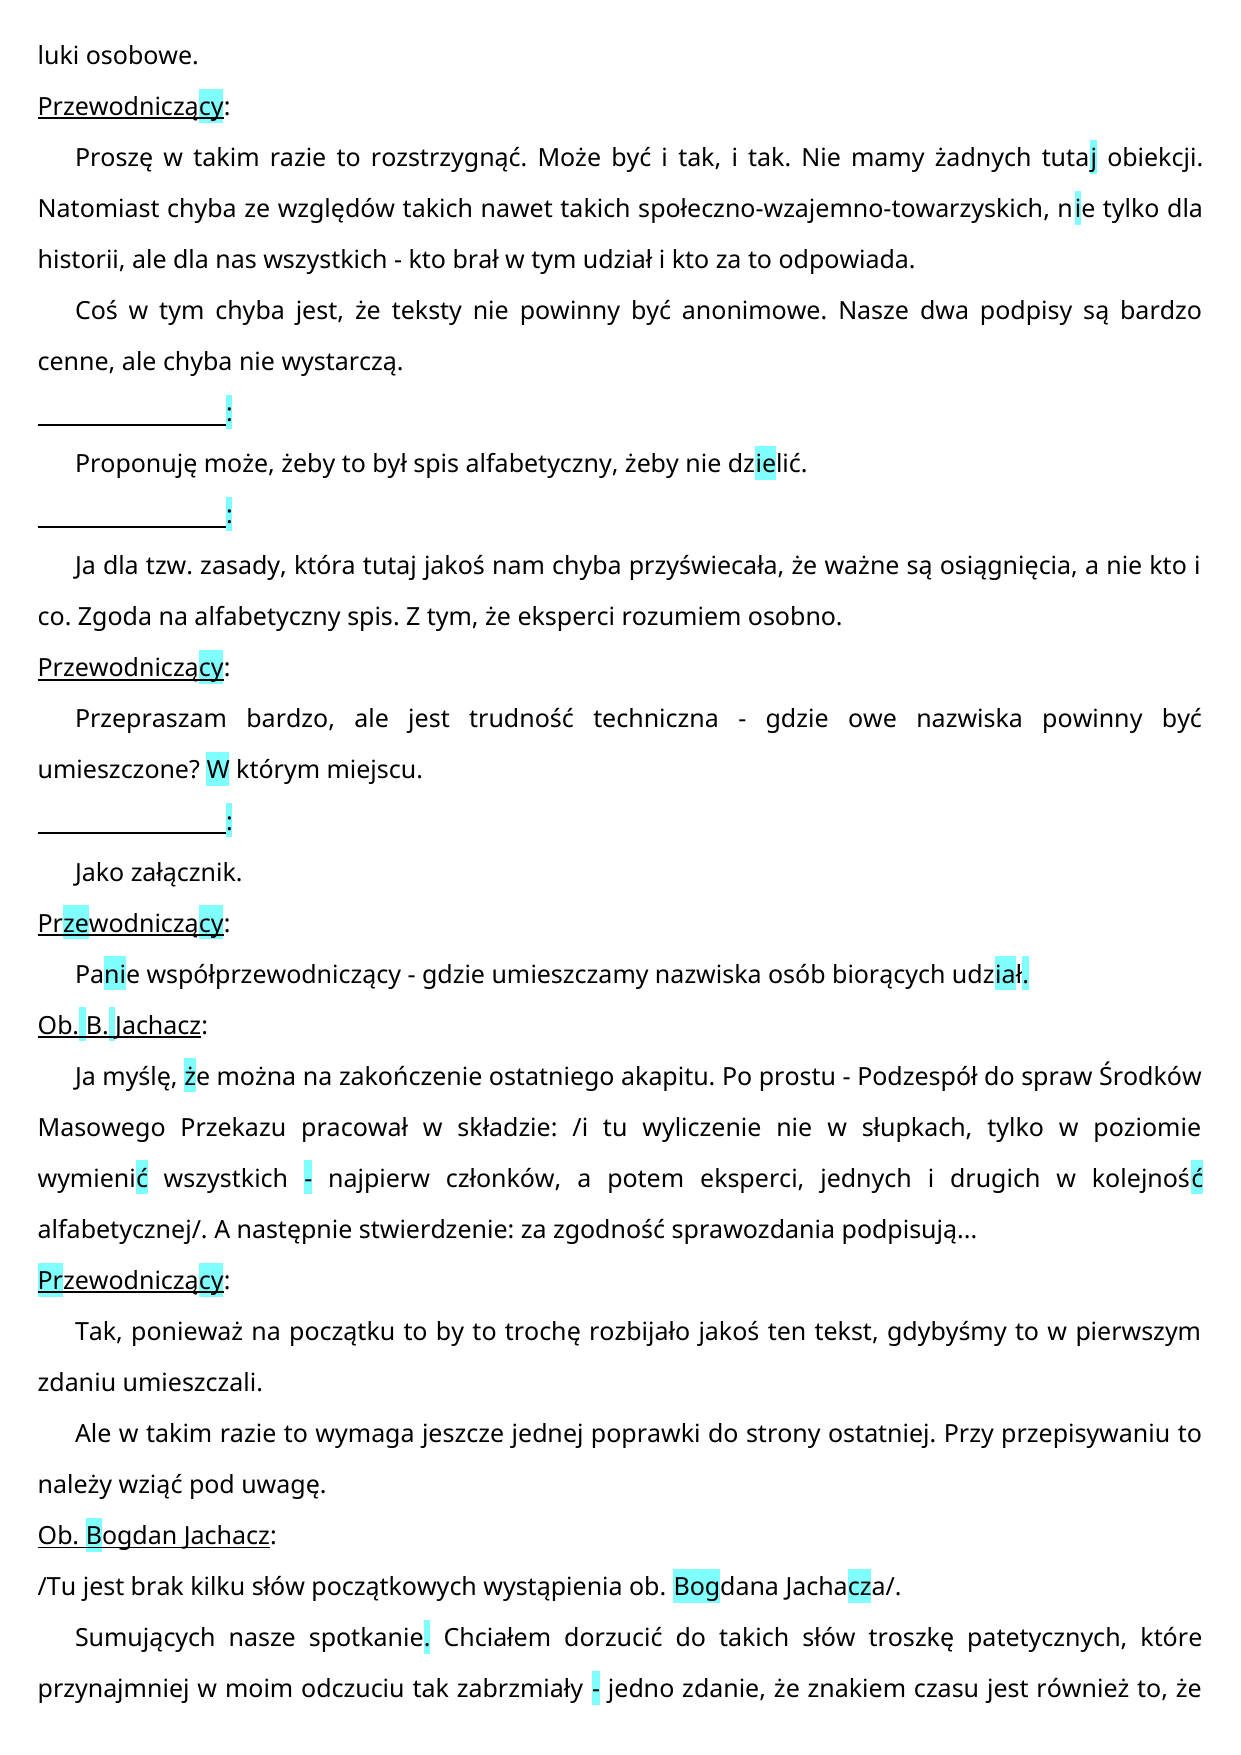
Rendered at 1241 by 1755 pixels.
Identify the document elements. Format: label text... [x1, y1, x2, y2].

text Sumujących nasze spotkanie. Chciałem dorzucić do takich słów troszkę patetycznych, które przynajmniej w moim odczuciu tak zabrzmiały - jedno zdanie, że znakiem czasu jest również to, że [37, 1620, 1203, 1705]
text Tak, ponieważ na początku to by to trochę rozbijało jakoś ten tekst, gdybyśmy to w pierwszym zdaniu umieszczali. [37, 1313, 1203, 1399]
text Ja dla tzw. zasady, która tutaj jakoś nam chyba przyświecała, że ważne są osiągnięcia, a nie kto i co. Zgoda na alfabetyczny spis. Z tym, że eksperci rozumiem osobno. [37, 548, 1203, 633]
text : [37, 803, 1203, 837]
text Jako załącznik. [37, 854, 1203, 888]
text : [37, 395, 1203, 429]
text Coś w tym chyba jest, że teksty nie powinny być anonimowe. Nasze dwa podpisy są bardzo cenne, ale chyba nie wystarczą. [37, 293, 1203, 378]
text Przewodniczący: [37, 905, 1203, 939]
text /Tu jest brak kilku słów początkowych wystąpienia ob. Bogdana Jachacza/. [37, 1569, 1203, 1603]
text : [37, 497, 1203, 531]
text Przepraszam bardzo, ale jest trudność techniczna - gdzie owe nazwiska powinny być umieszczone? W którym miejscu. [37, 701, 1203, 786]
text Przewodniczący: [37, 88, 1203, 123]
text Przewodniczący: [37, 1262, 1203, 1297]
text Proszę w takim razie to rozstrzygnąć. Może być i tak, i tak. Nie mamy żadnych tutaj obiekcji. Natomiast chyba ze względów takich nawet takich społeczno-wzajemno-towarzyskich, nie tylko dla historii, ale dla nas wszystkich - kto brał w tym udział i kto za to odpowiada. [37, 139, 1203, 276]
text luki osobowe. [37, 37, 1203, 72]
text Proponuję może, żeby to był spis alfabetyczny, żeby nie dzielić. [37, 446, 1203, 480]
text Ob. Bogdan Jachacz: [37, 1518, 1203, 1552]
text Ale w takim razie to wymaga jeszcze jednej poprawki do strony ostatniej. Przy przepisywaniu to należy wziąć pod uwagę. [37, 1416, 1203, 1501]
text Przewodniczący: [37, 650, 1203, 684]
text Ob. B. Jachacz: [37, 1007, 1203, 1041]
text Panie współprzewodniczący - gdzie umieszczamy nazwiska osób biorących udział. [37, 956, 1203, 990]
text Ja myślę, że można na zakończenie ostatniego akapitu. Po prostu - Podzespół do spraw Środków Masowego Przekazu pracował w składzie: /i tu wyliczenie nie w słupkach, tylko w poziomie wymienić wszystkich - najpierw członków, a potem eksperci, jednych i drugich w kolejność alfabetycznej/. A następnie stwierdzenie: za zgodność sprawozdania podpisują... [37, 1058, 1203, 1246]
